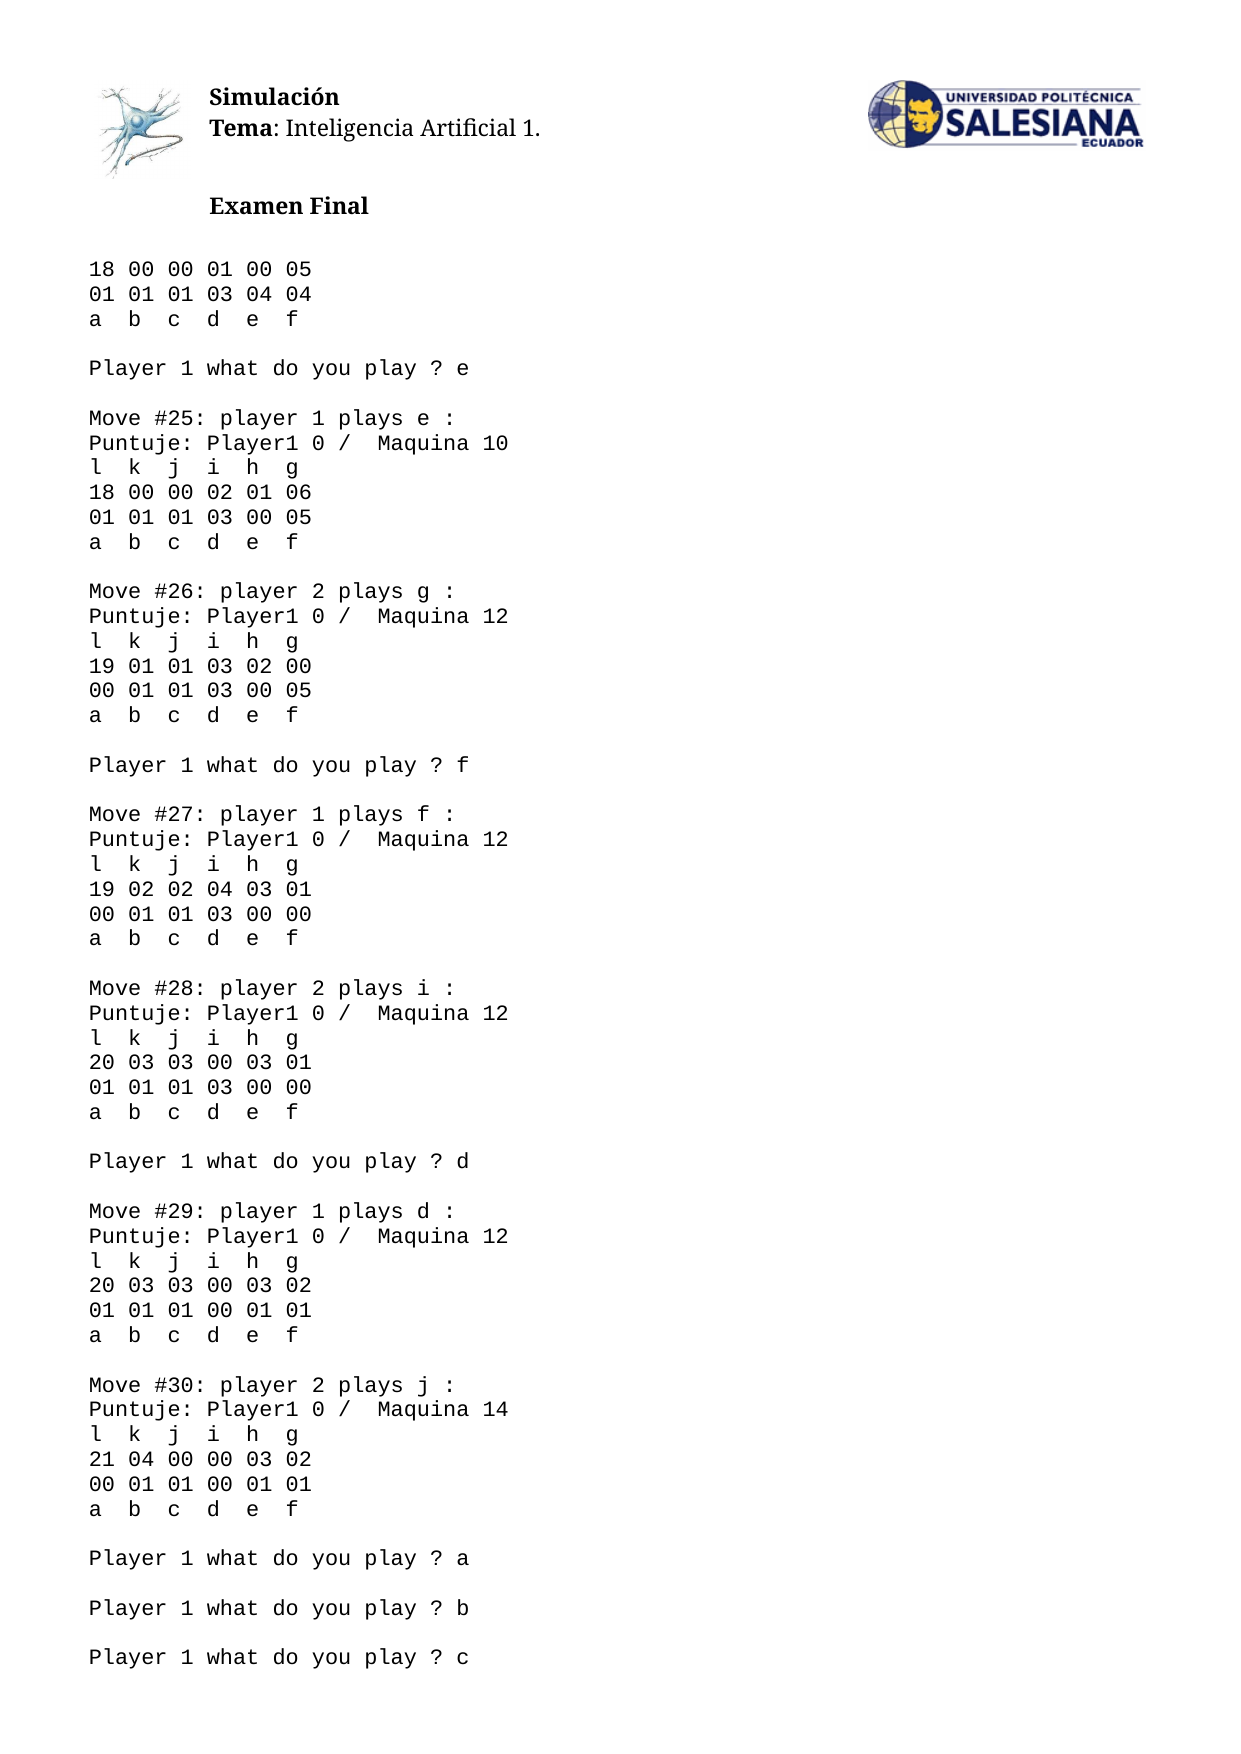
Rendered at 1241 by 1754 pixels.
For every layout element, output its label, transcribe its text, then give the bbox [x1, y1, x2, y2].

text Player 1 what do you play ? a [88, 1547, 1152, 1572]
text 18 00 00 02 01 06 [88, 481, 1152, 506]
text a b c d e f [88, 928, 1152, 952]
text l k j i h g [88, 630, 1152, 655]
text Player 1 what do you play ? e [88, 357, 1152, 382]
text Move #27: player 1 plays f : [88, 804, 1152, 828]
text Move #29: player 1 plays d : [88, 1200, 1152, 1225]
text Puntuje: Player1 0 / Maquina 14 [88, 1399, 1152, 1423]
text 00 01 01 03 00 00 [88, 903, 1152, 928]
text Move #26: player 2 plays g : [88, 581, 1152, 605]
text 00 01 01 00 01 01 [88, 1473, 1152, 1498]
text 19 01 01 03 02 00 [88, 655, 1152, 680]
text 19 02 02 04 03 01 [88, 878, 1152, 903]
text Player 1 what do you play ? c [88, 1647, 1152, 1671]
text a b c d e f [88, 531, 1152, 556]
text a b c d e f [88, 1101, 1152, 1126]
text Player 1 what do you play ? b [88, 1597, 1152, 1622]
text Player 1 what do you play ? f [88, 754, 1152, 779]
text l k j i h g [88, 457, 1152, 481]
text l k j i h g [88, 1250, 1152, 1275]
text a b c d e f [88, 704, 1152, 729]
text Puntuje: Player1 0 / Maquina 10 [88, 432, 1152, 457]
text l k j i h g [88, 1423, 1152, 1448]
text 18 00 00 01 00 05 [88, 258, 1152, 283]
text l k j i h g [88, 1027, 1152, 1052]
text a b c d e f [88, 308, 1152, 333]
text 20 03 03 00 03 01 [88, 1052, 1152, 1076]
text 00 01 01 03 00 05 [88, 680, 1152, 704]
text l k j i h g [88, 853, 1152, 878]
text a b c d e f [88, 1498, 1152, 1523]
text 01 01 01 03 00 00 [88, 1076, 1152, 1101]
text Puntuje: Player1 0 / Maquina 12 [88, 1002, 1152, 1027]
text Puntuje: Player1 0 / Maquina 12 [88, 605, 1152, 630]
text Player 1 what do you play ? d [88, 1151, 1152, 1176]
text Move #25: player 1 plays e : [88, 407, 1152, 432]
text 20 03 03 00 03 02 [88, 1275, 1152, 1299]
text 01 01 01 03 04 04 [88, 283, 1152, 308]
text Move #28: player 2 plays i : [88, 977, 1152, 1002]
text Move #30: player 2 plays j : [88, 1374, 1152, 1399]
text Puntuje: Player1 0 / Maquina 12 [88, 1225, 1152, 1250]
text 01 01 01 03 00 05 [88, 506, 1152, 531]
text 21 04 00 00 03 02 [88, 1448, 1152, 1473]
text a b c d e f [88, 1324, 1152, 1349]
text Puntuje: Player1 0 / Maquina 12 [88, 828, 1152, 853]
text 01 01 01 00 01 01 [88, 1299, 1152, 1324]
